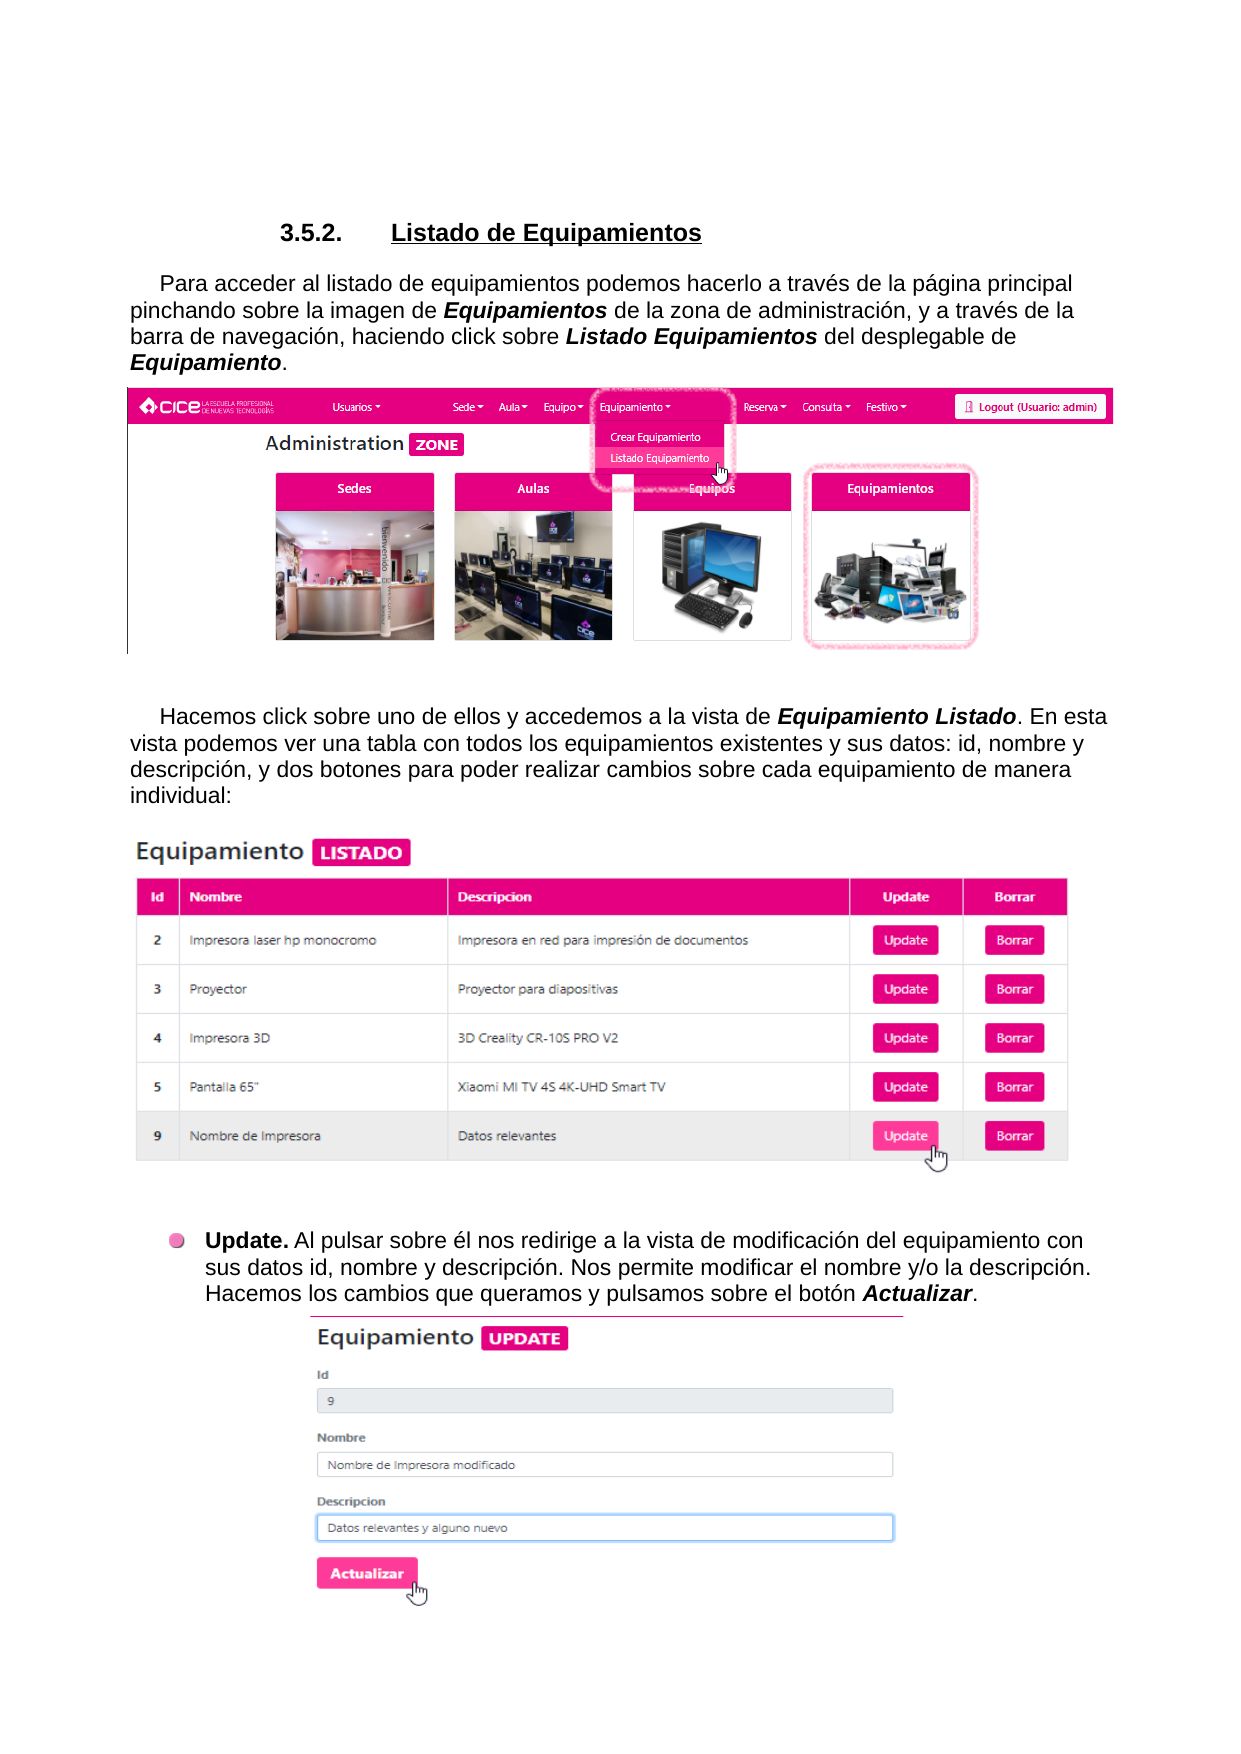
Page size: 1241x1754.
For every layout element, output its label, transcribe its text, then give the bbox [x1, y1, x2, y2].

text Para acceder al listado de equipamientos podemos hacerlo a través de la página principal pinchando sobre la imagen de Equipamientos de la zona de administración, y a través de la barra de navegación, haciendo click sobre Listado Equipamientos del desplegable de Equipamiento. [130, 270, 1116, 376]
picture [127, 832, 1076, 1178]
list Listado de Equipamientos [280, 218, 1122, 247]
list Update. Al pulsar sobre él nos redirige a la vista de modificación del equipamiento con sus datos id, nombre y descripción. Nos permite modificar el nombre y/o la descripción. Hacemos los cambios que queramos y pulsamos sobre el botón Actualizar. [167, 1227, 1122, 1306]
picture [127, 387, 1114, 654]
text Hacemos click sobre uno de ellos y accedemos a la vista de Equipamiento Listado. En esta vista podemos ver una tabla con todos los equipamientos existentes y sus datos: id, nombre y descripción, y dos botones para poder realizar cambios sobre cada equipamiento de manera individual: [130, 703, 1116, 809]
picture [310, 1316, 904, 1615]
picture [168, 1232, 186, 1249]
